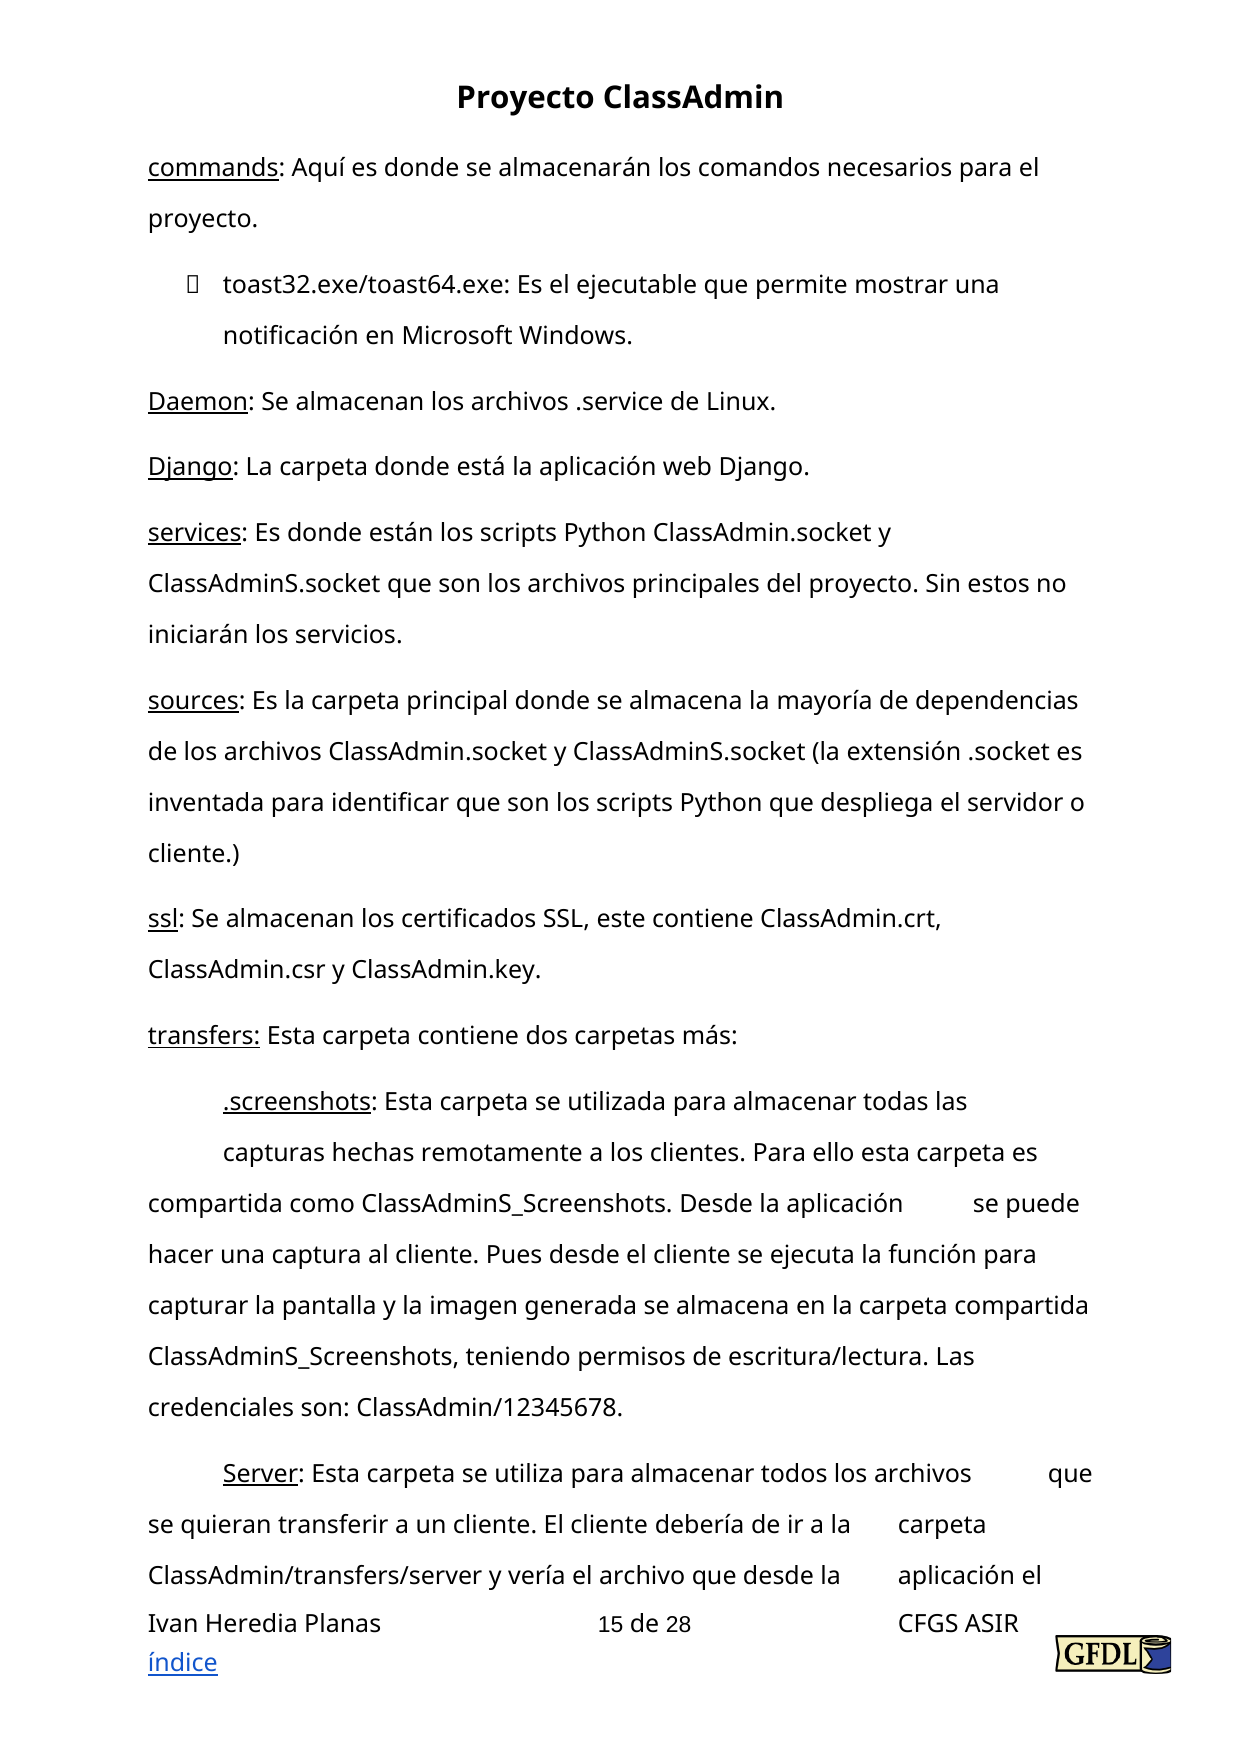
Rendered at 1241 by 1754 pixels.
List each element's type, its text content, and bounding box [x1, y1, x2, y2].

list toast32.exe/toast64.exe: Es el ejecutable que permite mostrar una notificación en Microsoft Windows. [185, 267, 1093, 352]
text Daemon: Se almacenan los archivos .service de Linux. [148, 383, 1093, 417]
text sources: Es la carpeta principal donde se almacena la mayoría de dependencias de los archivos ClassAdmin.socket y ClassAdminS.socket (la extensión .socket es inventada para identificar que son los scripts Python que despliega el servidor o cliente.) [148, 682, 1093, 869]
text transfers: Esta carpeta contiene dos carpetas más: [148, 1018, 1093, 1052]
text commands: Aquí es donde se almacenarán los comandos necesarios para el proyecto. [148, 150, 1093, 235]
text services: Es donde están los scripts Python ClassAdmin.socket y ClassAdminS.socket que son los archivos principales del proyecto. Sin estos no iniciarán los servicios. [148, 514, 1093, 651]
text Django: La carpeta donde está la aplicación web Django. [148, 449, 1093, 483]
text .screenshots: Esta carpeta se utilizada para almacenar todas las capturas hechas remotamente a los clientes. Para ello esta carpeta es compartida como ClassAdminS_Screenshots. Desde la aplicación se puede hacer una captura al cliente. Pues desde el cliente se ejecuta la función para capturar la pantalla y la imagen generada se almacena en la carpeta compartida ClassAdminS_Screenshots, teniendo permisos de escritura/lectura. Las credenciales son: ClassAdmin/12345678. [148, 1083, 1093, 1424]
text ssl: Se almacenan los certificados SSL, este contiene ClassAdmin.crt, ClassAdmin.csr y ClassAdmin.key. [148, 901, 1093, 986]
text Server: Esta carpeta se utiliza para almacenar todos los archivos que se quieran transferir a un cliente. El cliente debería de ir a la carpeta ClassAdmin/transfers/server y vería el archivo que desde la aplicación el [148, 1455, 1093, 1591]
picture [1055, 1635, 1172, 1674]
